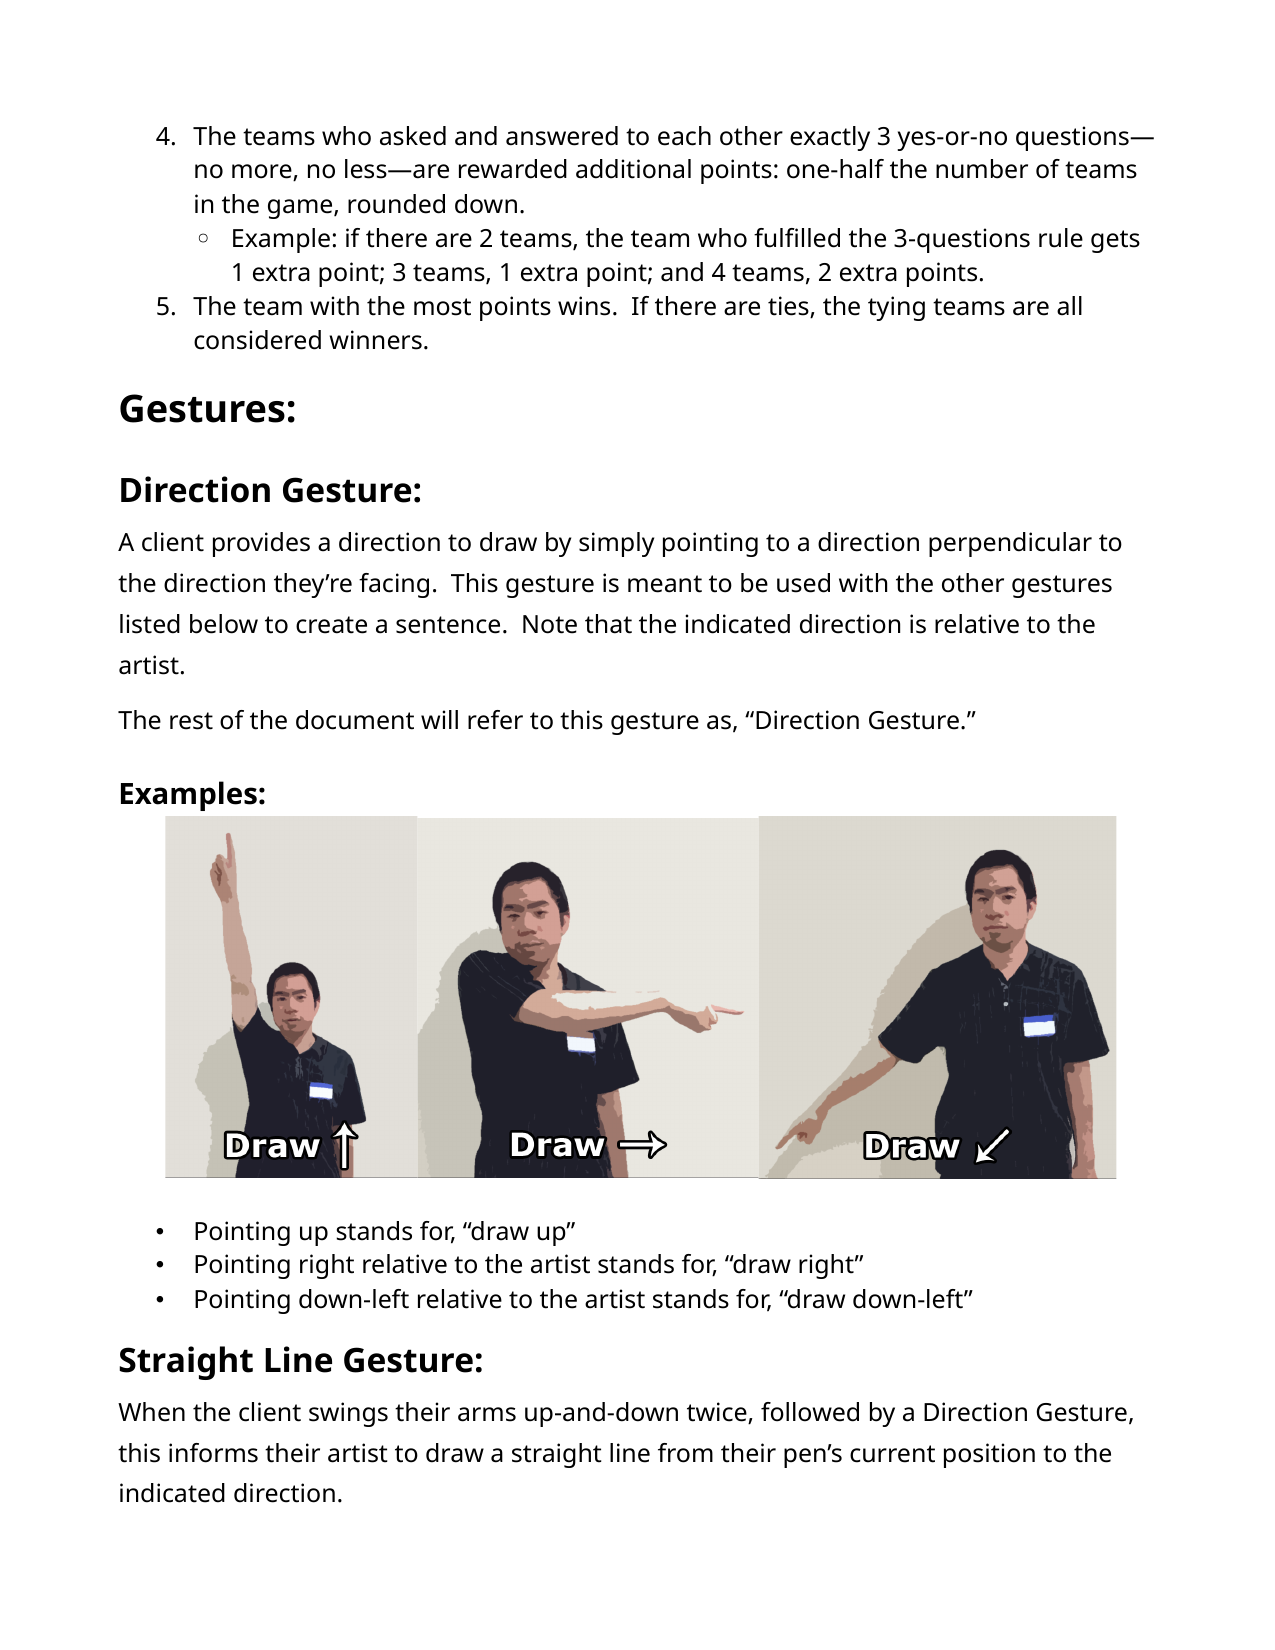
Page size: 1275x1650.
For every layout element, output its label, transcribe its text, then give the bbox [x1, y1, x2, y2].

subtitle Straight Line Gesture: [118, 1336, 1157, 1382]
picture [165, 816, 1117, 1179]
subtitle Examples: [118, 773, 1157, 813]
list The team with the most points wins. If there are ties, the tying teams are all considered winners. [156, 288, 1157, 357]
list Pointing up stands for, “draw up” [156, 1213, 1157, 1247]
list Pointing right relative to the artist stands for, “draw right” [156, 1247, 1157, 1281]
list The teams who asked and answered to each other exactly 3 yes-or-no questions—no more, no less—are rewarded additional points: one-half the number of teams in the game, rounded down. [156, 118, 1157, 220]
subtitle Direction Gesture: [118, 467, 1157, 512]
subtitle Gestures: [118, 382, 1157, 433]
text When the client swings their arms up-and-down twice, followed by a Direction Gesture, this informs their artist to draw a straight line from their pen’s current position to the indicated direction. [118, 1394, 1157, 1510]
text A client provides a direction to draw by simply pointing to a direction perpendicular to the direction they’re facing. This gesture is meant to be used with the other gestures listed below to create a sentence. Note that the indicated direction is relative to the artist. [118, 525, 1157, 681]
list Pointing down-left relative to the artist stands for, “draw down-left” [156, 1281, 1157, 1315]
list Example: if there are 2 teams, the team who fulfilled the 3-questions rule gets 1 extra point; 3 teams, 1 extra point; and 4 teams, 2 extra points. [193, 220, 1157, 288]
text The rest of the document will refer to this gesture as, “Direction Gesture.” [118, 703, 1157, 737]
